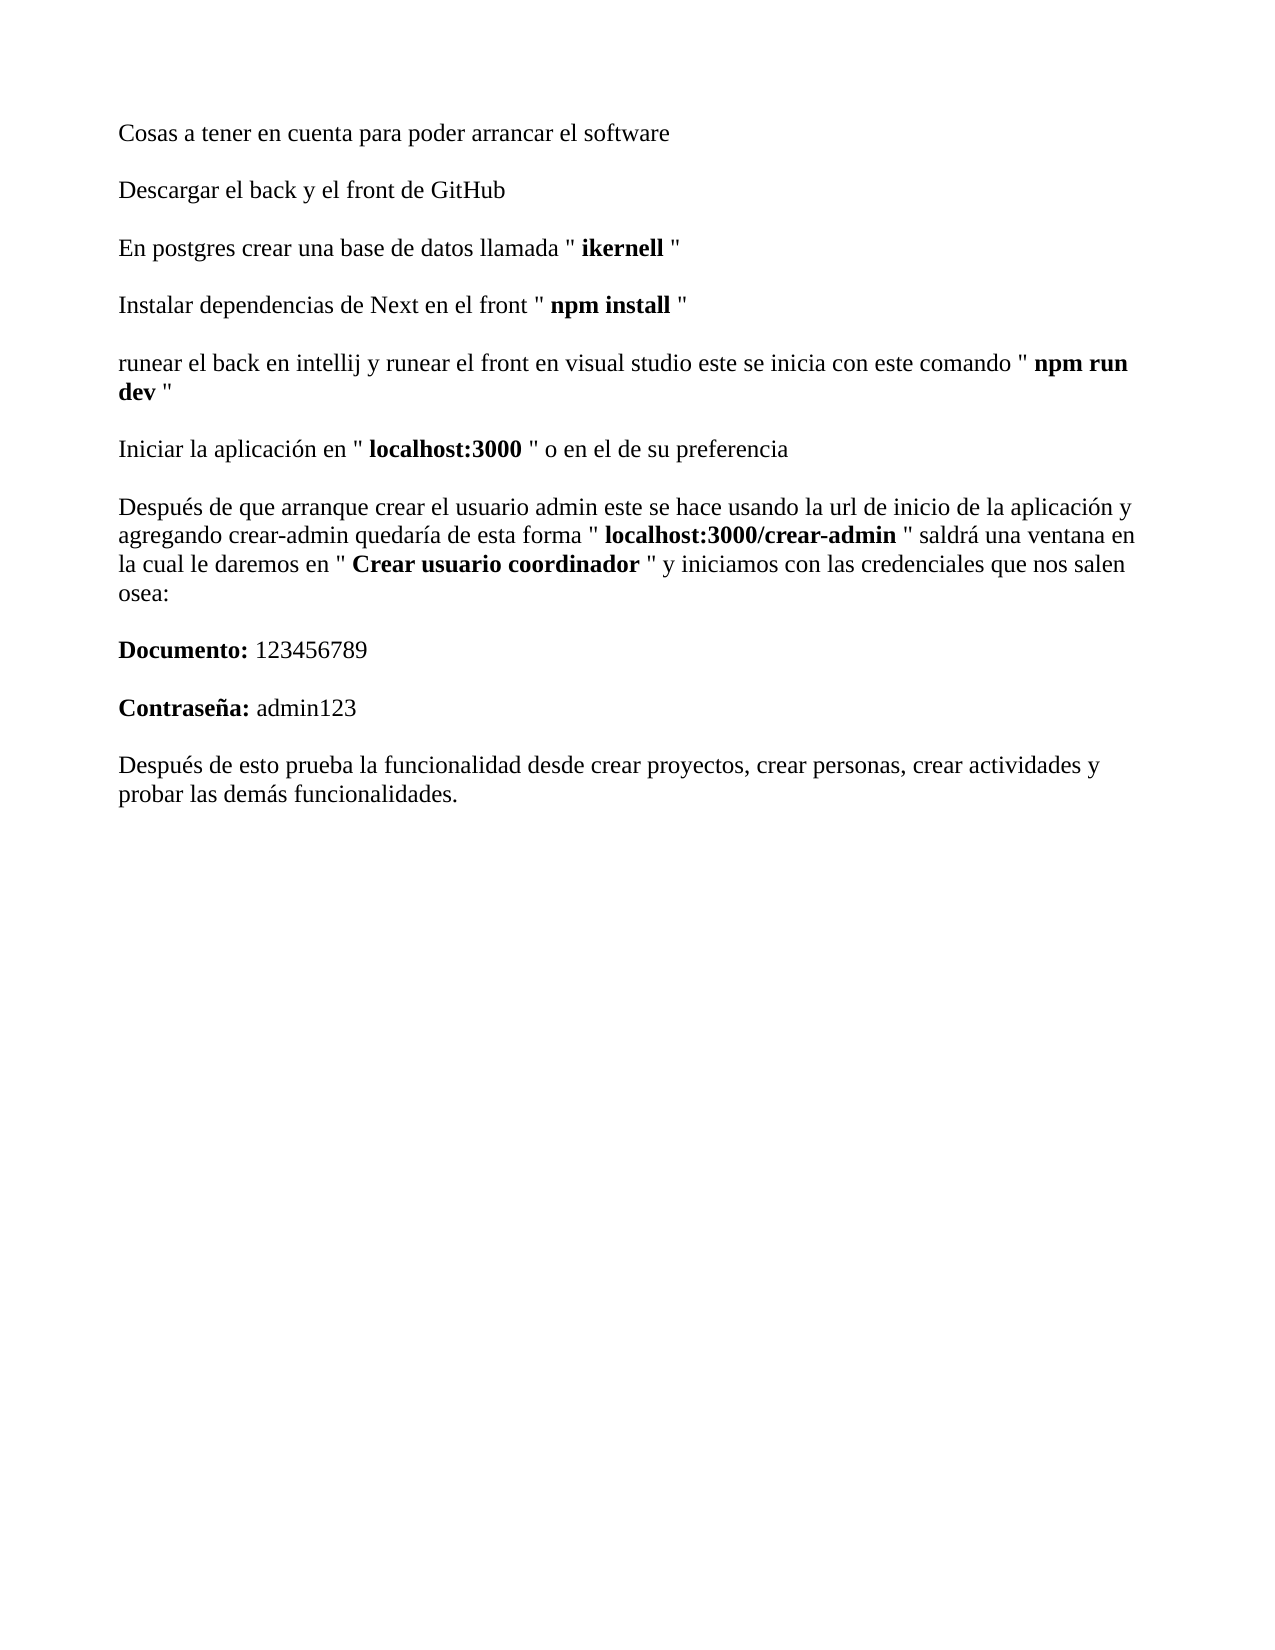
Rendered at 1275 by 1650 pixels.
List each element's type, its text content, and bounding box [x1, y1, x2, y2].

text Cosas a tener en cuenta para poder arrancar el software [118, 118, 1157, 147]
text Iniciar la aplicación en " localhost:3000 " o en el de su preferencia [118, 434, 1157, 463]
text Después de esto prueba la funcionalidad desde crear proyectos, crear personas, crear actividades y probar las demás funcionalidades. [118, 751, 1157, 808]
text En postgres crear una base de datos llamada " ikernell " [118, 233, 1157, 262]
text Después de que arranque crear el usuario admin este se hace usando la url de inicio de la aplicación y agregando crear-admin quedaría de esta forma " localhost:3000/crear-admin " saldrá una ventana en la cual le daremos en " Crear usuario coordinador " y iniciamos con las credenciales que nos salen osea: [118, 492, 1157, 607]
text Instalar dependencias de Next en el front " npm install " [118, 291, 1157, 319]
text runear el back en intellij y runear el front en visual studio este se inicia con este comando " npm run dev " [118, 348, 1157, 406]
text Documento: 123456789 [118, 636, 1157, 664]
text Descargar el back y el front de GitHub [118, 176, 1157, 204]
text Contraseña: admin123 [118, 693, 1157, 722]
